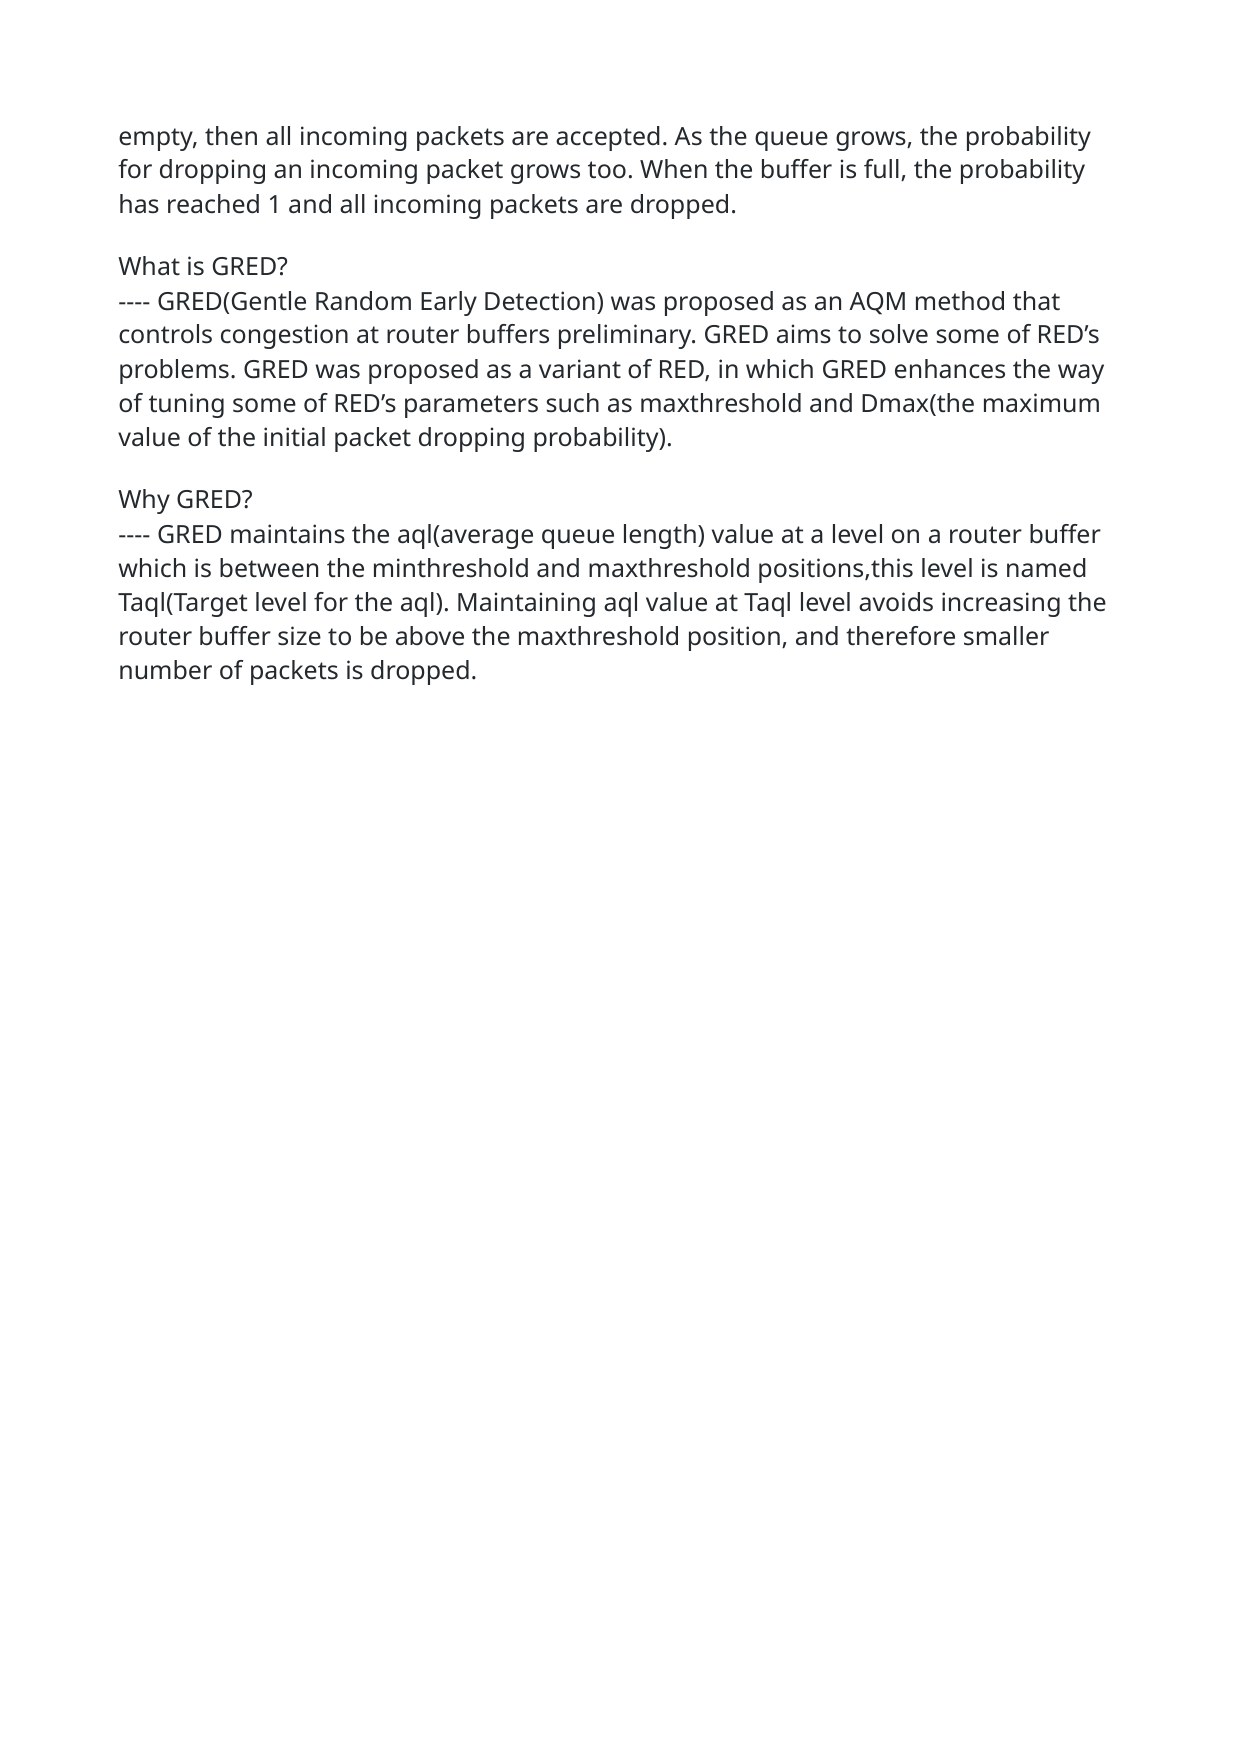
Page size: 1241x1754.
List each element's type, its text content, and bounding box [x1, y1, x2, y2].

text What is GRED? [118, 249, 1122, 283]
text Why GRED? [118, 482, 1122, 516]
text ---- GRED(Gentle Random Early Detection) was proposed as an AQM method that controls congestion at router buffers preliminary. GRED aims to solve some of RED’s problems. GRED was proposed as a variant of RED, in which GRED enhances the way of tuning some of RED’s parameters such as maxthreshold and Dmax(the maximum value of the initial packet dropping probability). [118, 283, 1122, 453]
text ---- GRED maintains the aql(average queue length) value at a level on a router buffer which is between the minthreshold and maxthreshold positions,this level is named Taql(Target level for the aql). Maintaining aql value at Taql level avoids increasing the router buffer size to be above the maxthreshold position, and therefore smaller number of packets is dropped. [118, 516, 1122, 687]
text empty, then all incoming packets are accepted. As the queue grows, the probability for dropping an incoming packet grows too. When the buffer is full, the probability has reached 1 and all incoming packets are dropped. [118, 118, 1122, 220]
